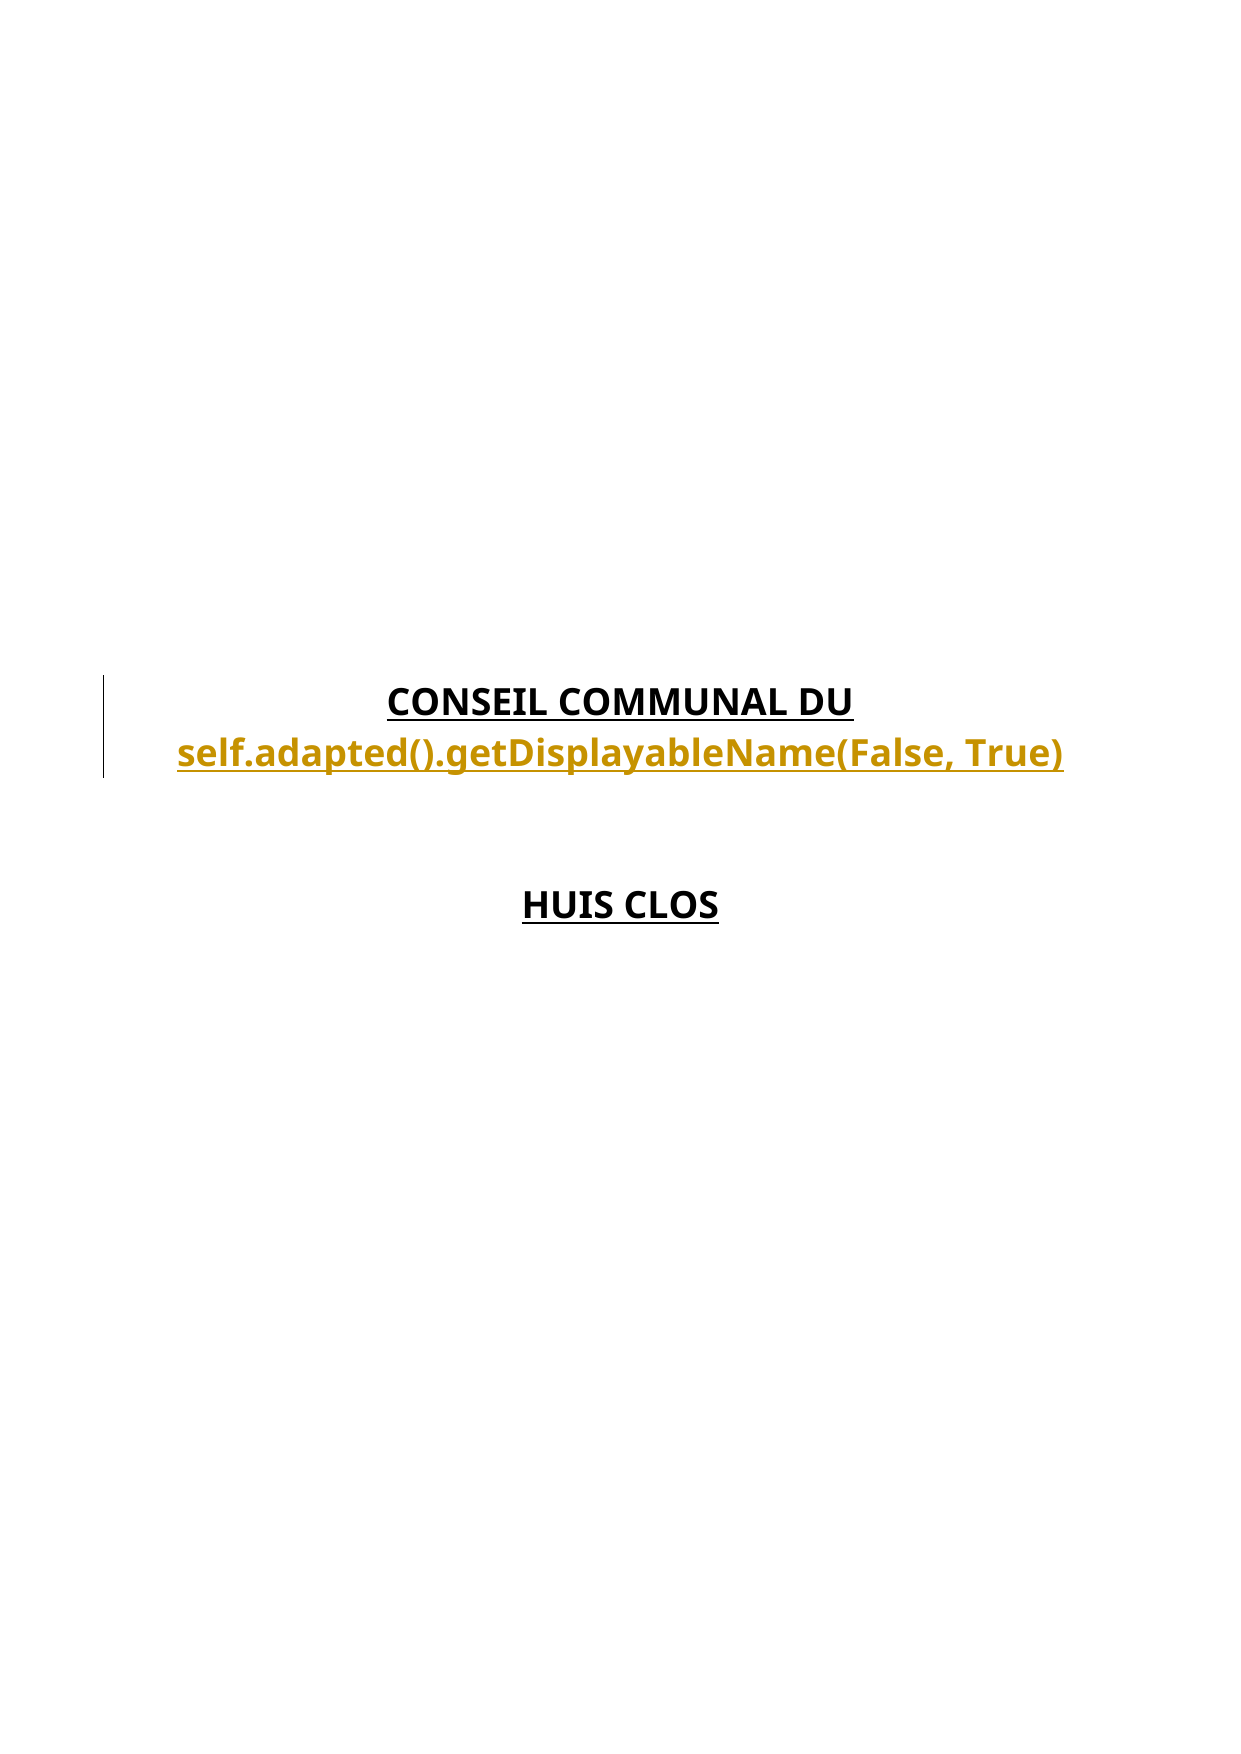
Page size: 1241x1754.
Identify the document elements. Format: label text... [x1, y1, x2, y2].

subtitle CONSEIL COMMUNAL DU self.adapted().getDisplayableName(False, True) [118, 675, 1122, 777]
subtitle HUIS CLOS [118, 878, 1122, 929]
